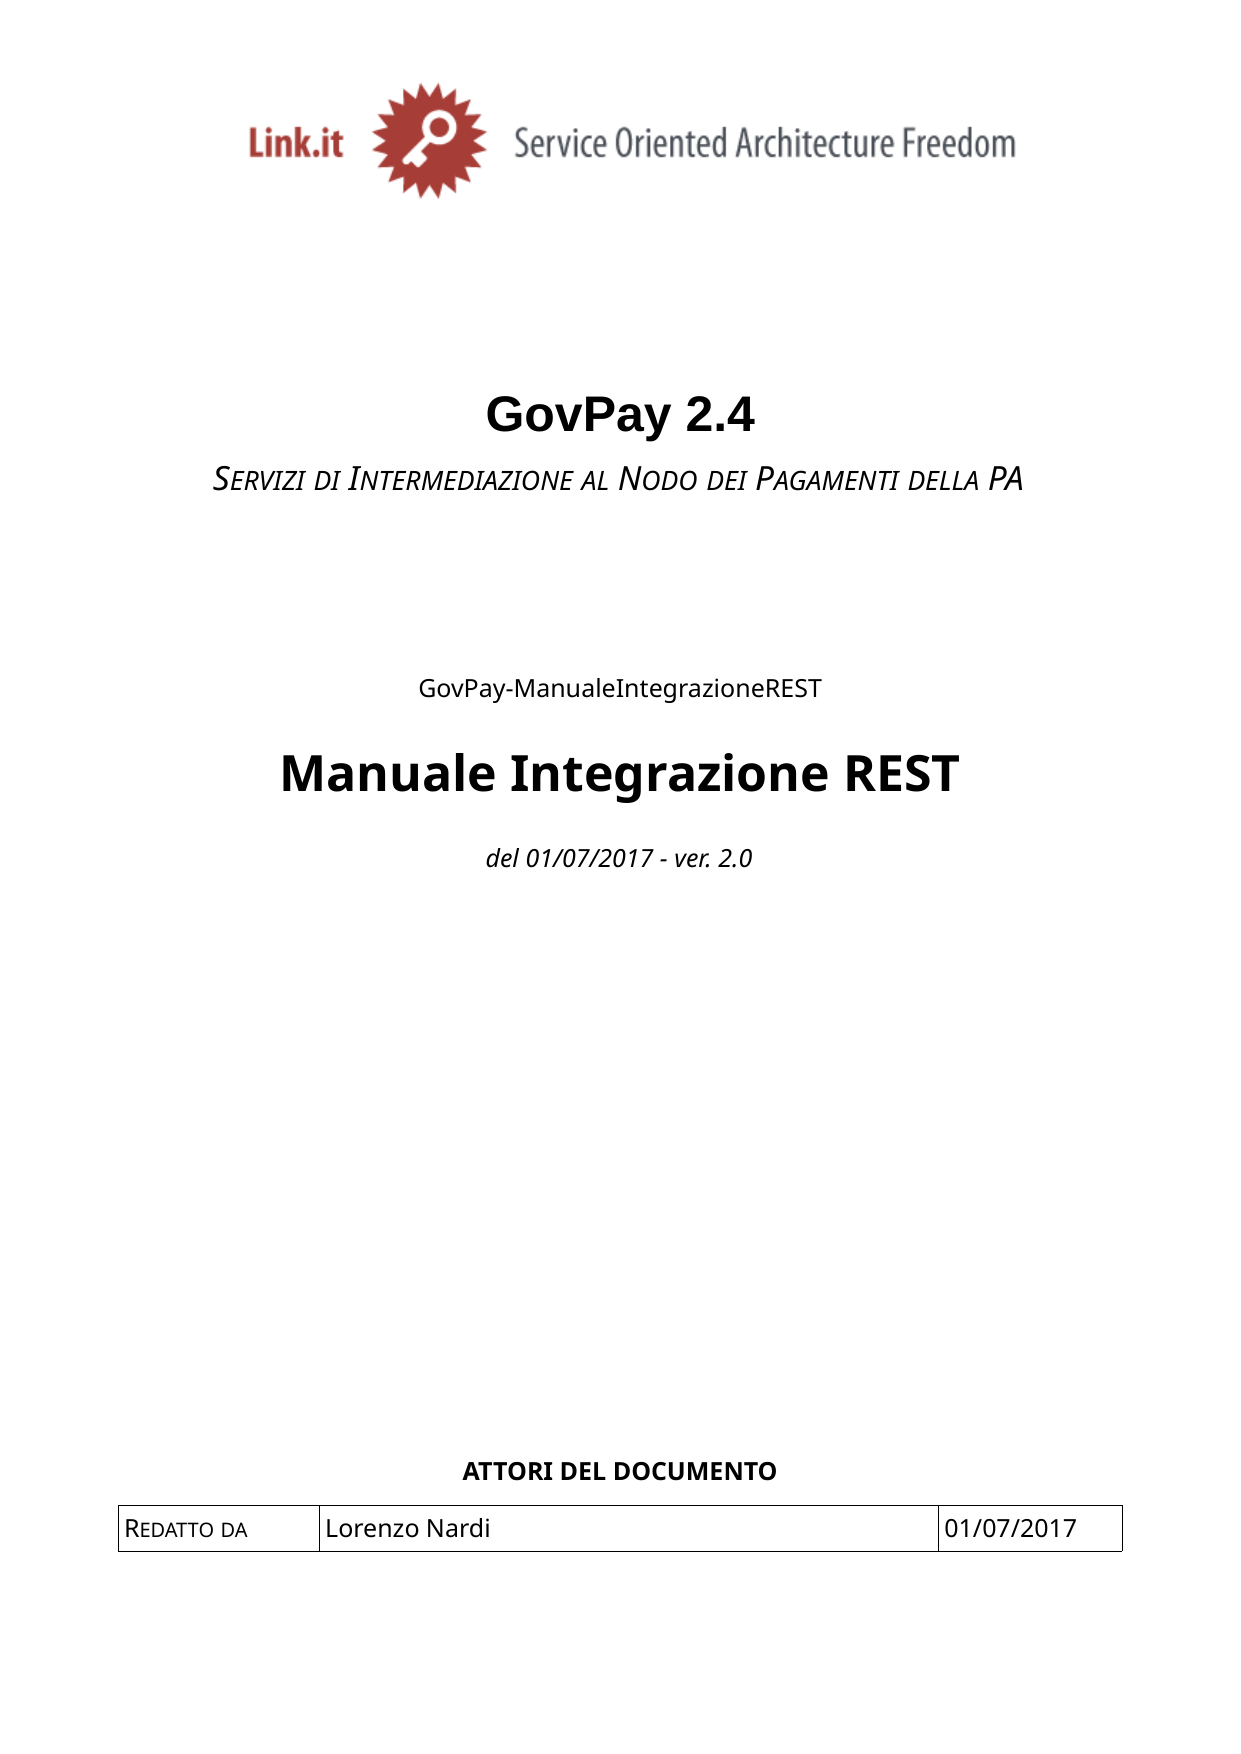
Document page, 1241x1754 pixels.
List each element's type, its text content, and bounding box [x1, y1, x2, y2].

table_header Lorenzo Nardi [320, 1506, 938, 1551]
picture [118, 75, 1123, 209]
table_header 01/07/2017 [939, 1506, 1122, 1551]
text del 01/07/2017 - ver. 2.0 [118, 841, 1122, 875]
text Servizi di Intermediazione al Nodo dei Pagamenti della PA [118, 454, 1122, 500]
text ATTORI DEL DOCUMENTO [118, 1454, 1122, 1488]
table_header Redatto da [119, 1506, 319, 1551]
text GovPay-ManualeIntegrazioneREST [118, 670, 1122, 704]
subtitle GovPay 2.4 [118, 384, 1122, 442]
text Manuale Integrazione REST [118, 738, 1122, 807]
